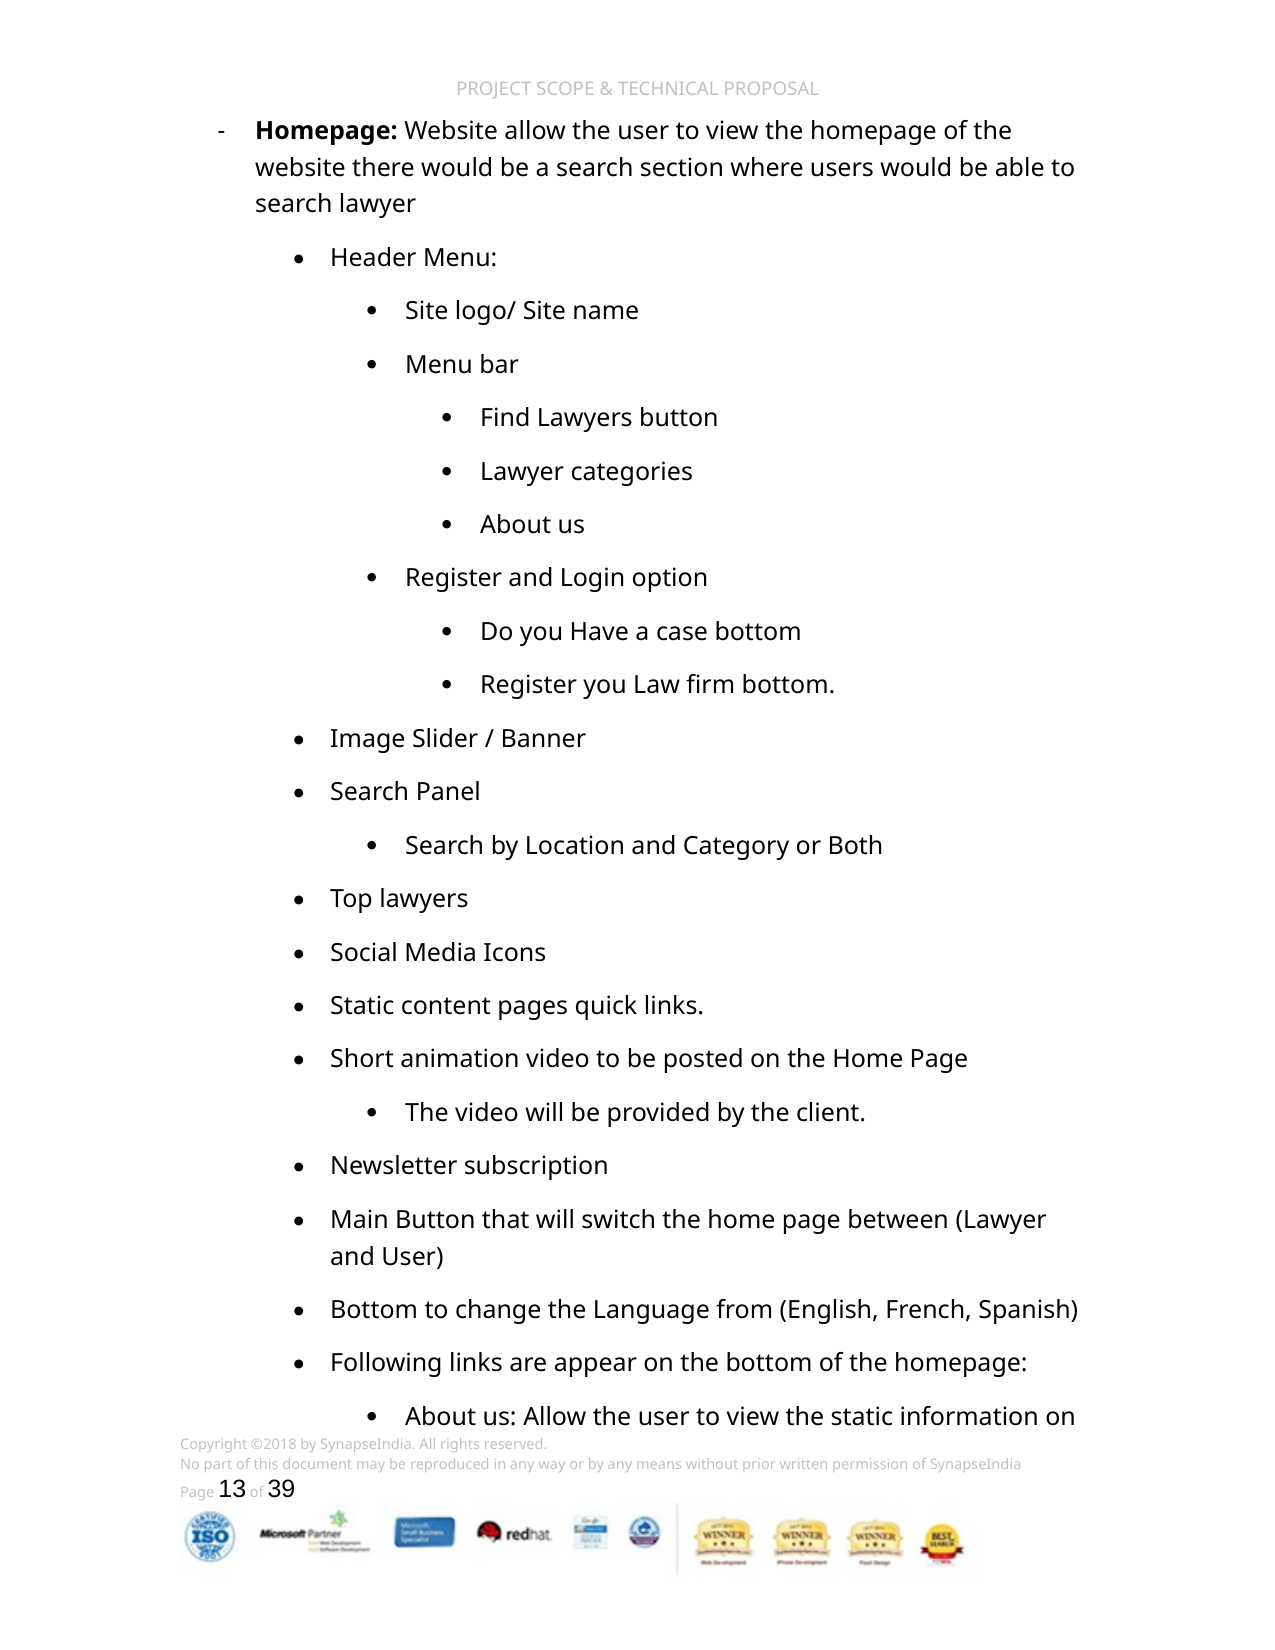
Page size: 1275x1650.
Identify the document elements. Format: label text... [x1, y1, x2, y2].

list Search by Location and Category or Both [367, 827, 1095, 861]
list Find Lawyers button [442, 400, 1095, 434]
list The video will be provided by the client. [367, 1094, 1095, 1128]
list Bottom to change the Language from (English, French, Spanish) [292, 1292, 1095, 1326]
list Register you Law firm bottom. [442, 667, 1095, 701]
list Site logo/ Site name [367, 293, 1095, 327]
list About us: Allow the user to view the static information on [367, 1398, 1095, 1432]
list Main Button that will switch the home page between (Lawyer and User) [292, 1201, 1095, 1272]
picture [180, 1502, 977, 1578]
list About us [442, 507, 1095, 541]
list Newsletter subscription [292, 1148, 1095, 1182]
list Lawyer categories [442, 453, 1095, 487]
list Homepage: Website allow the user to view the homepage of the website there would be a search section where users would be able to search lawyer [217, 112, 1095, 220]
list Social Media Icons [292, 934, 1095, 968]
list Do you Have a case bottom [442, 613, 1095, 648]
list Menu bar [367, 346, 1095, 380]
list Image Slider / Banner [292, 720, 1095, 754]
list Top lawyers [292, 881, 1095, 915]
list Static content pages quick links. [292, 988, 1095, 1022]
list Search Panel [292, 774, 1095, 808]
list Register and Login option [367, 560, 1095, 594]
list Short animation video to be posted on the Home Page [292, 1041, 1095, 1075]
list Following links are appear on the bottom of the homepage: [292, 1345, 1095, 1379]
list Header Menu: [292, 239, 1095, 273]
